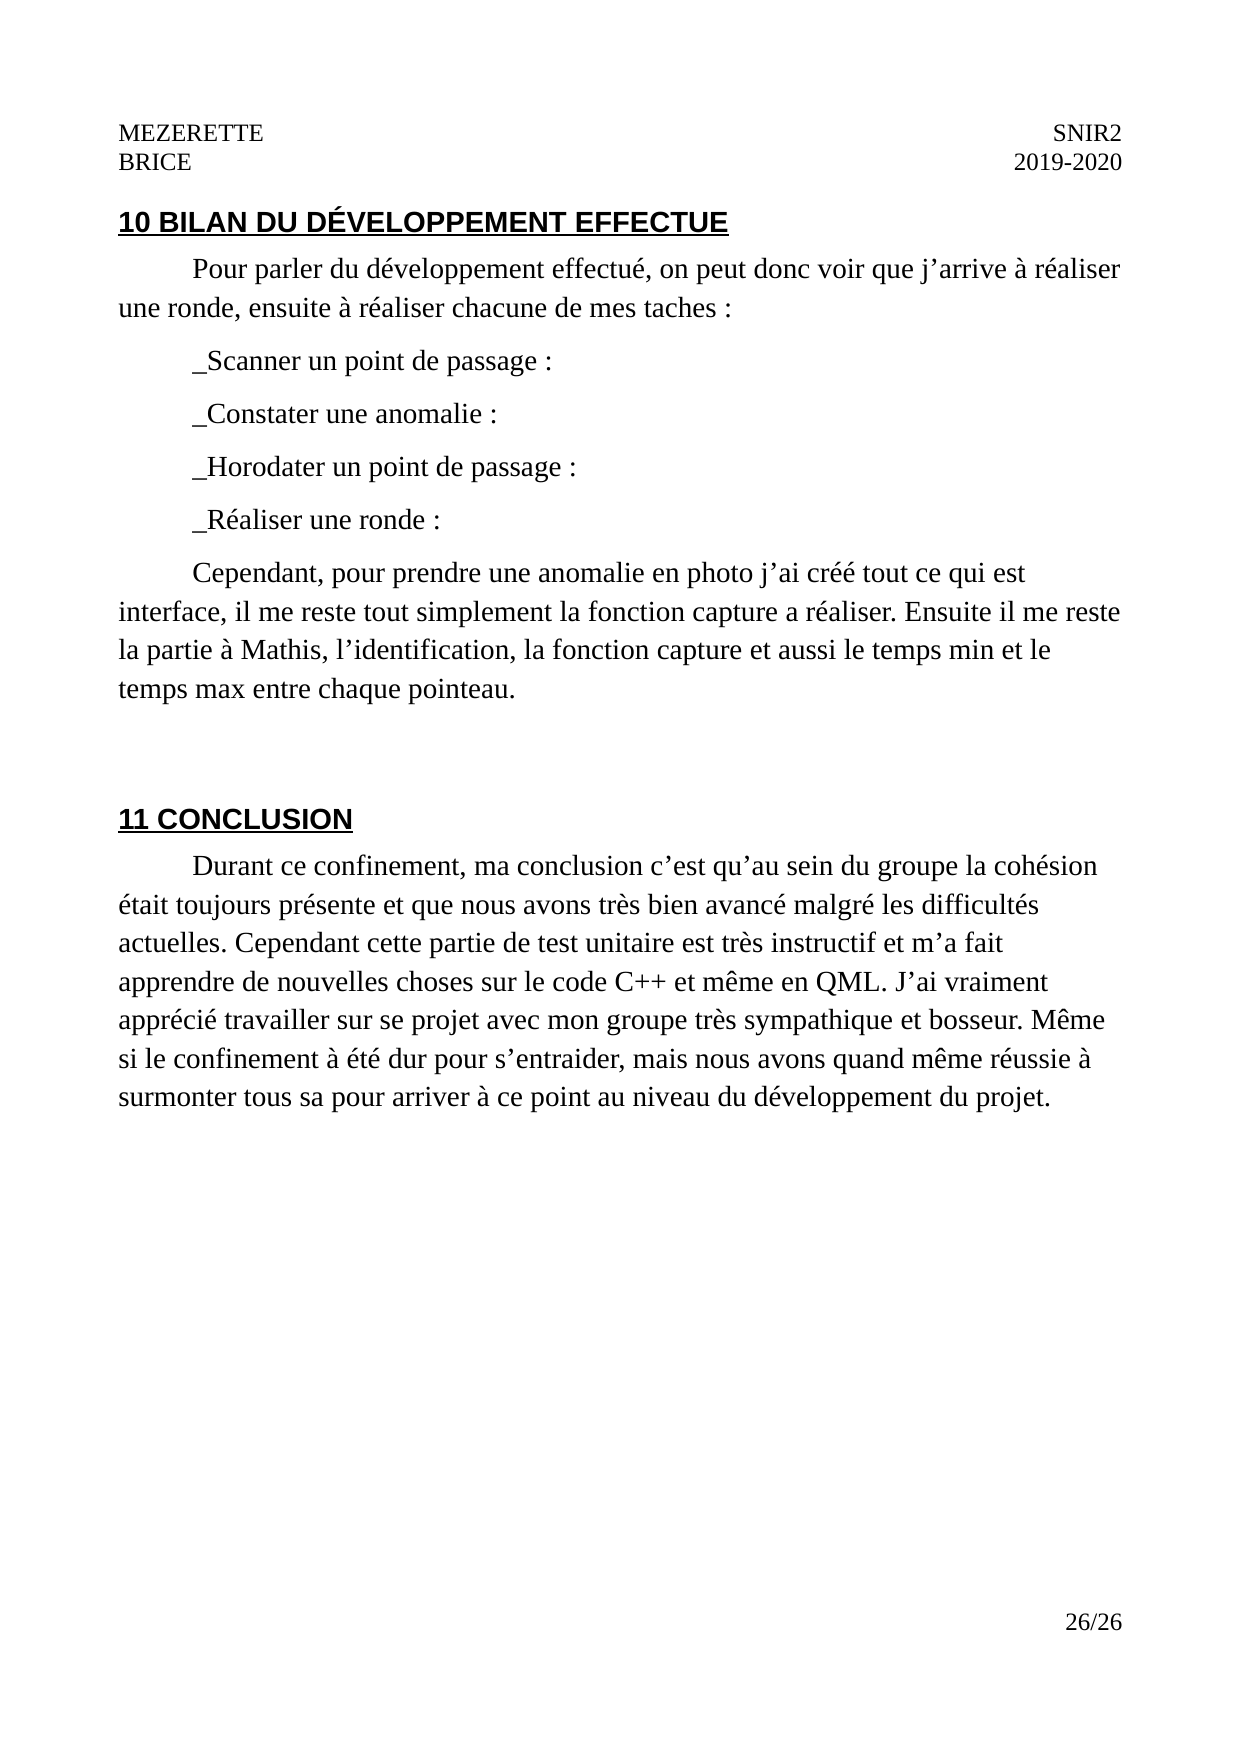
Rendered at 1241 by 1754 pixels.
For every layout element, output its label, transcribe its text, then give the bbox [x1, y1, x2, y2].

text Pour parler du développement effectué, on peut donc voir que j’arrive à réaliser une ronde, ensuite à réaliser chacune de mes taches : [118, 251, 1122, 323]
text _Réaliser une ronde : [118, 502, 1122, 536]
text _Scanner un point de passage : [118, 343, 1122, 376]
subtitle 11 CONCLUSION [118, 802, 1122, 836]
subtitle 10 BILAN DU DÉVELOPPEMENT EFFECTUE [118, 205, 1122, 239]
text _Horodater un point de passage : [118, 449, 1122, 483]
text Cependant, pour prendre une anomalie en photo j’ai créé tout ce qui est interface, il me reste tout simplement la fonction capture a réaliser. Ensuite il me reste la partie à Mathis, l’identification, la fonction capture et aussi le temps min et le temps max entre chaque pointeau. [118, 555, 1122, 704]
text Durant ce confinement, ma conclusion c’est qu’au sein du groupe la cohésion était toujours présente et que nous avons très bien avancé malgré les difficultés actuelles. Cependant cette partie de test unitaire est très instructif et m’a fait apprendre de nouvelles choses sur le code C++ et même en QML. J’ai vraiment apprécié travailler sur se projet avec mon groupe très sympathique et bosseur. Même si le confinement à été dur pour s’entraider, mais nous avons quand même réussie à surmonter tous sa pour arriver à ce point au niveau du développement du projet. [118, 848, 1122, 1113]
text _Constater une anomalie : [118, 396, 1122, 429]
